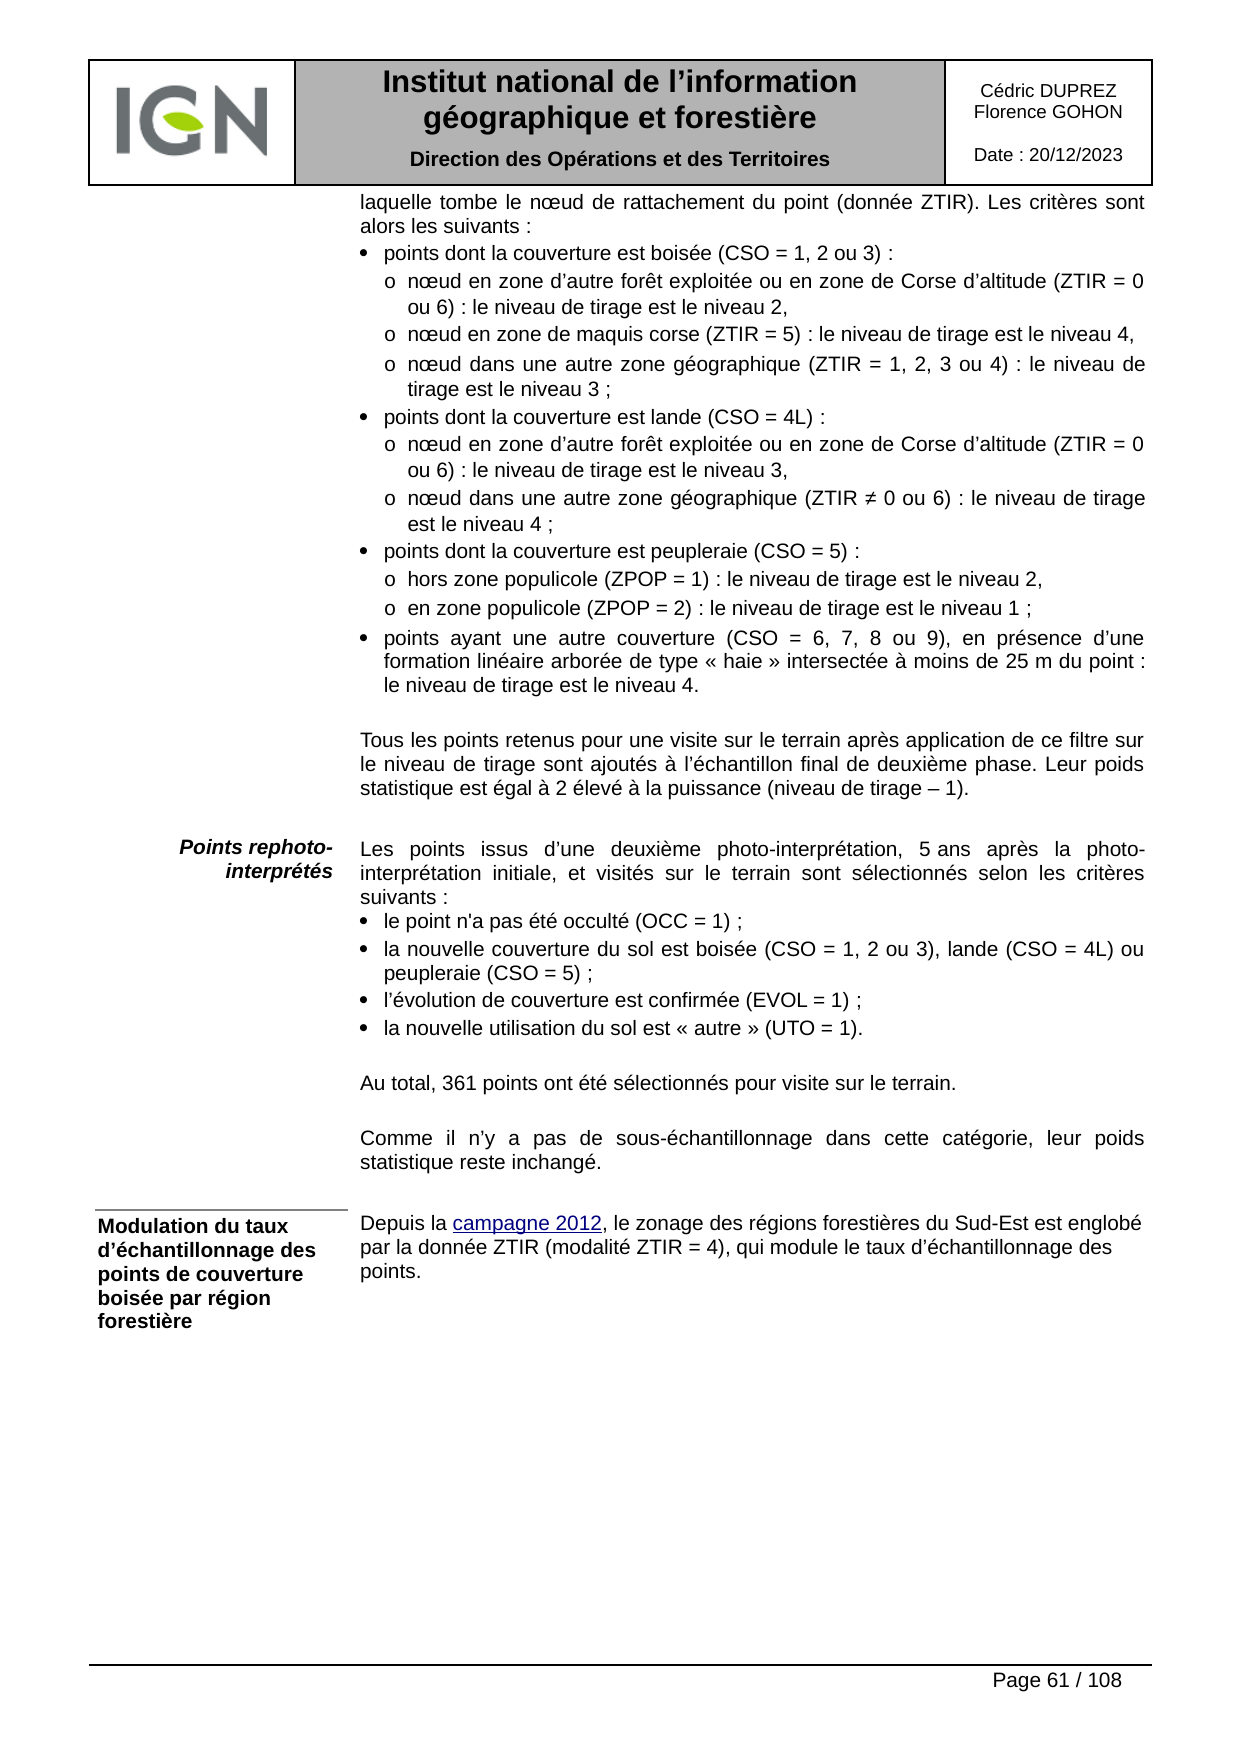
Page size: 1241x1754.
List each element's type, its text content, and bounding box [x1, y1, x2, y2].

table_cell Les points issus d’une deuxième photo-interprétation, 5 ans après la photo-interprétation initiale, et visités sur le terrain sont sélectionnés selon les critères suivants : le point n'a pas été occulté (OCC = 1) ; la nouvelle couverture du sol est boisée (CSO = 1, 2 ou 3), lande (CSO = 4L) ou peupleraie (CSO = 5) ; l’évolution de couverture est confirmée (EVOL = 1) ; la nouvelle utilisation du sol est « autre » (UTO = 1). Au total, 361 points ont été sélectionnés pour visite sur le terrain. Comme il n’y a pas de sous-échantillonnage dans cette catégorie, leur poids statistique reste inchangé. [354, 834, 1152, 1207]
table_cell [89, 186, 354, 834]
picture [91, 62, 293, 180]
table_cell Modulation du taux d’échantillonnage des points de couverture boisée par région forestière [89, 1207, 354, 1342]
table_cell Points rephoto-interprétés [89, 834, 354, 1207]
table_cell laquelle tombe le nœud de rattachement du point (donnée ZTIR). Les critères sont alors les suivants : points dont la couverture est boisée (CSO = 1, 2 ou 3) : nœud en zone d’autre forêt exploitée ou en zone de Corse d’altitude (ZTIR = 0 ou 6) : le niveau de tirage est le niveau 2, nœud en zone de maquis corse (ZTIR = 5) : le niveau de tirage est le niveau 4, nœud dans une autre zone géographique (ZTIR = 1, 2, 3 ou 4) : le niveau de tirage est le niveau 3 ; points dont la couverture est lande (CSO = 4L) : nœud en zone d’autre forêt exploitée ou en zone de Corse d’altitude (ZTIR = 0 ou 6) : le niveau de tirage est le niveau 3, nœud dans une autre zone géographique (ZTIR ≠ 0 ou 6) : le niveau de tirage est le niveau 4 ; points dont la couverture est peupleraie (CSO = 5) : hors zone populicole (ZPOP = 1) : le niveau de tirage est le niveau 2, en zone populicole (ZPOP = 2) : le niveau de tirage est le niveau 1 ; points ayant une autre couverture (CSO = 6, 7, 8 ou 9), en présence d’une formation linéaire arborée de type « haie » intersectée à moins de 25 m du point : le niveau de tirage est le niveau 4. Tous les points retenus pour une visite sur le terrain après application de ce filtre sur le niveau de tirage sont ajoutés à l’échantillon final de deuxième phase. Leur poids statistique est égal à 2 élevé à la puissance (niveau de tirage – 1). [354, 186, 1152, 834]
table_cell Depuis la campagne 2012, le zonage des régions forestières du Sud-Est est englobé par la donnée ZTIR (modalité ZTIR = 4), qui module le taux d’échantillonnage des points. [354, 1207, 1152, 1342]
